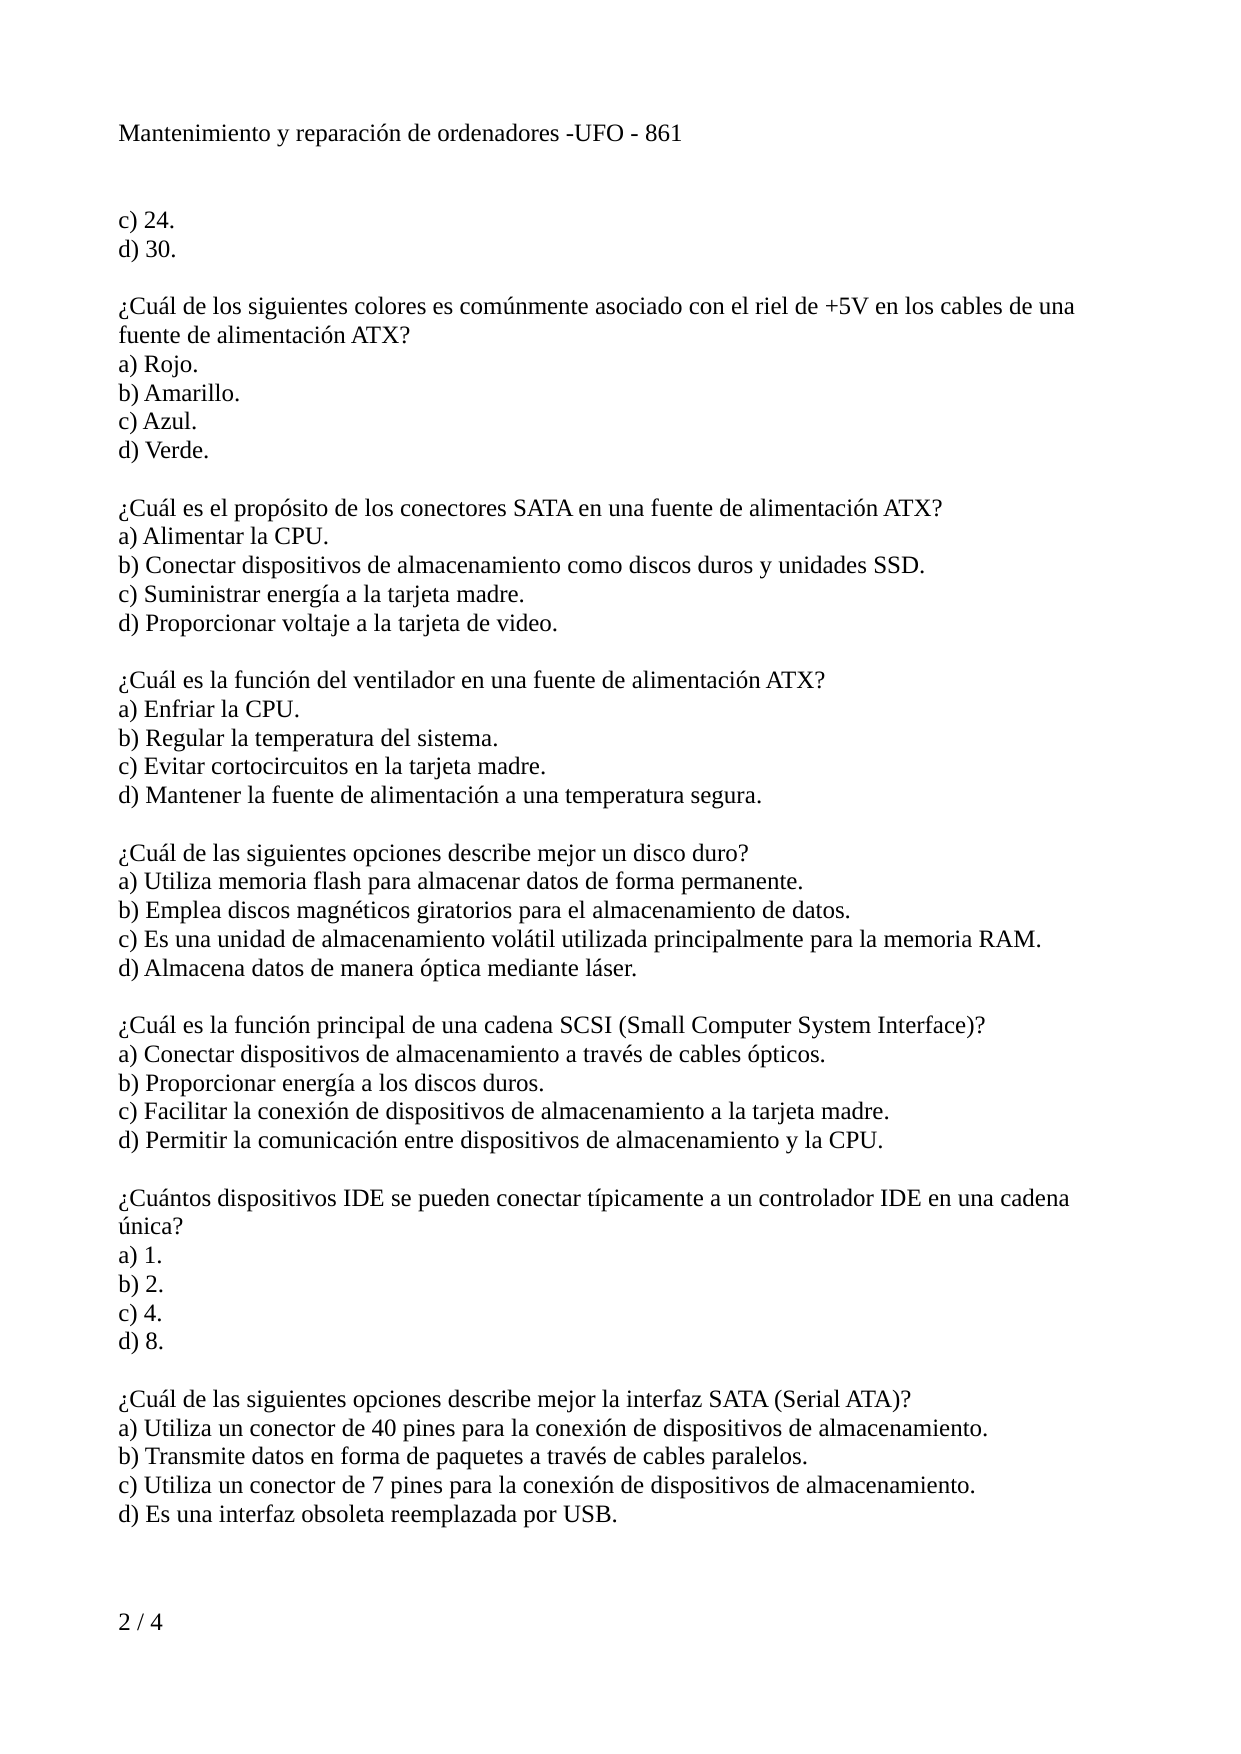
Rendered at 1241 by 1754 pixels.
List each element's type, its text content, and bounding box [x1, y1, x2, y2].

text a) Utiliza un conector de 40 pines para la conexión de dispositivos de almacenamiento. [118, 1413, 1122, 1441]
text ¿Cuál es la función principal de una cadena SCSI (Small Computer System Interface)? [118, 1010, 1122, 1039]
text b) Conectar dispositivos de almacenamiento como discos duros y unidades SSD. [118, 550, 1122, 579]
text c) 4. [118, 1298, 1122, 1326]
text b) 2. [118, 1269, 1122, 1298]
text b) Proporcionar energía a los discos duros. [118, 1068, 1122, 1096]
text b) Regular la temperatura del sistema. [118, 723, 1122, 751]
text a) Enfriar la CPU. [118, 694, 1122, 723]
text d) Verde. [118, 435, 1122, 464]
text d) 8. [118, 1326, 1122, 1355]
text c) Azul. [118, 406, 1122, 435]
text ¿Cuál de las siguientes opciones describe mejor la interfaz SATA (Serial ATA)? [118, 1384, 1122, 1413]
text a) Rojo. [118, 349, 1122, 378]
text ¿Cuál de las siguientes opciones describe mejor un disco duro? [118, 838, 1122, 866]
text b) Amarillo. [118, 378, 1122, 406]
text ¿Cuántos dispositivos IDE se pueden conectar típicamente a un controlador IDE en una cadena única? [118, 1183, 1122, 1240]
text ¿Cuál de los siguientes colores es comúnmente asociado con el riel de +5V en los cables de una fuente de alimentación ATX? [118, 291, 1122, 349]
text d) Mantener la fuente de alimentación a una temperatura segura. [118, 780, 1122, 809]
text c) Es una unidad de almacenamiento volátil utilizada principalmente para la memoria RAM. [118, 924, 1122, 953]
text c) 24. [118, 205, 1122, 234]
text b) Transmite datos en forma de paquetes a través de cables paralelos. [118, 1441, 1122, 1470]
text a) Alimentar la CPU. [118, 521, 1122, 550]
text c) Utiliza un conector de 7 pines para la conexión de dispositivos de almacenamiento. [118, 1470, 1122, 1499]
text d) 30. [118, 234, 1122, 263]
text a) Utiliza memoria flash para almacenar datos de forma permanente. [118, 866, 1122, 895]
text a) Conectar dispositivos de almacenamiento a través de cables ópticos. [118, 1039, 1122, 1068]
text d) Es una interfaz obsoleta reemplazada por USB. [118, 1499, 1122, 1528]
text d) Proporcionar voltaje a la tarjeta de video. [118, 608, 1122, 636]
text ¿Cuál es la función del ventilador en una fuente de alimentación ATX? [118, 665, 1122, 694]
text d) Permitir la comunicación entre dispositivos de almacenamiento y la CPU. [118, 1125, 1122, 1154]
text c) Evitar cortocircuitos en la tarjeta madre. [118, 751, 1122, 780]
text b) Emplea discos magnéticos giratorios para el almacenamiento de datos. [118, 895, 1122, 924]
text a) 1. [118, 1240, 1122, 1269]
text c) Suministrar energía a la tarjeta madre. [118, 579, 1122, 608]
text d) Almacena datos de manera óptica mediante láser. [118, 953, 1122, 981]
text c) Facilitar la conexión de dispositivos de almacenamiento a la tarjeta madre. [118, 1096, 1122, 1125]
text ¿Cuál es el propósito de los conectores SATA en una fuente de alimentación ATX? [118, 493, 1122, 521]
